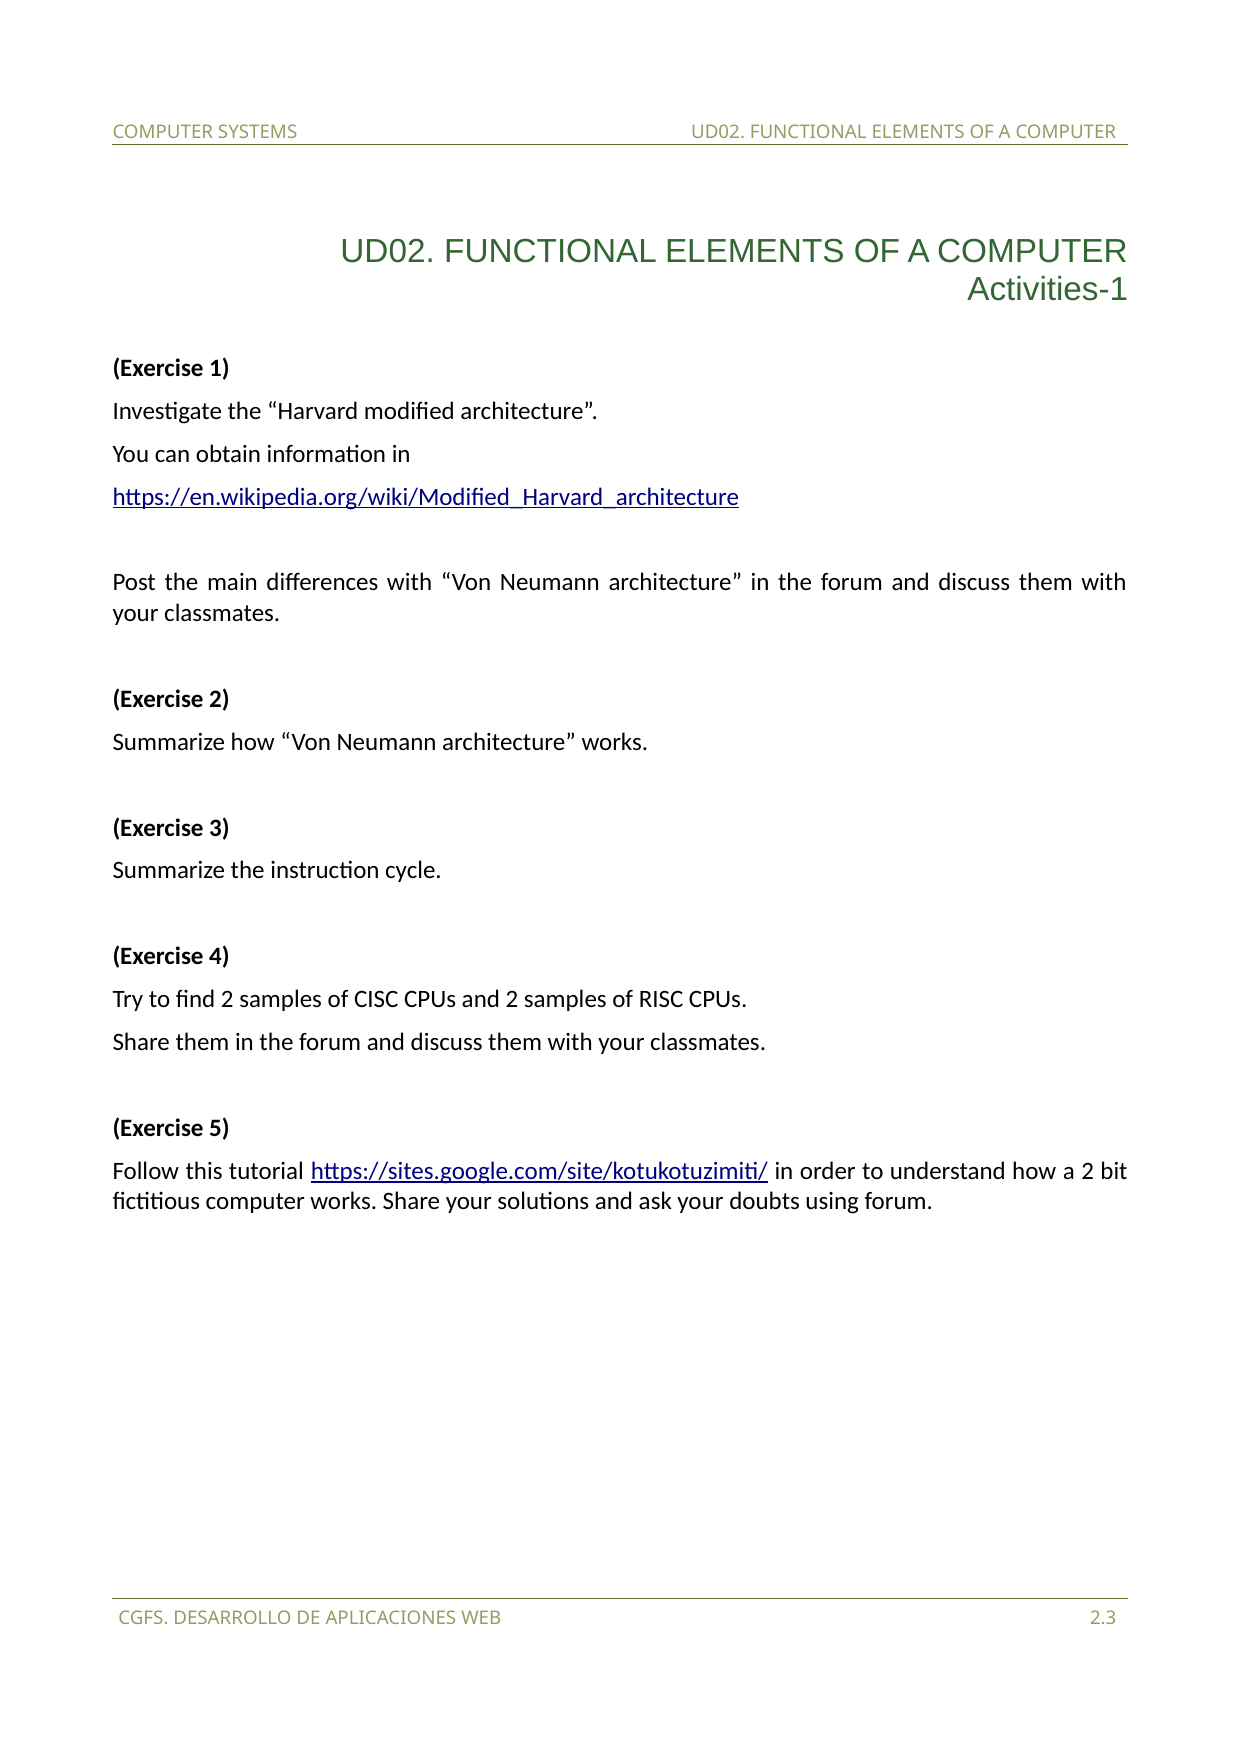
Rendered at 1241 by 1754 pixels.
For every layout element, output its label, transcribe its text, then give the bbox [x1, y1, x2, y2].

text (Exercise 3) [112, 812, 1128, 842]
text https://en.wikipedia.org/wiki/Modified_Harvard_architecture [112, 481, 1128, 511]
text Post the main differences with “Von Neumann architecture” in the forum and discuss them with your classmates. [112, 567, 1128, 628]
text Follow this tutorial https://sites.google.com/site/kotukotuzimiti/ in order to understand how a 2 bit fictitious computer works. Share your solutions and ask your doubts using forum. [112, 1155, 1128, 1216]
text Try to find 2 samples of CISC CPUs and 2 samples of RISC CPUs. [112, 983, 1128, 1014]
text Activities-1 [112, 269, 1128, 308]
text (Exercise 1) [112, 352, 1128, 382]
text UD02. Functional elements of a computer [112, 231, 1128, 269]
text (Exercise 5) [112, 1112, 1128, 1143]
text Investigate the “Harvard modified architecture”. [112, 395, 1128, 425]
text (Exercise 2) [112, 683, 1128, 713]
text Summarize how “Von Neumann architecture” works. [112, 726, 1128, 756]
text Share them in the forum and discuss them with your classmates. [112, 1026, 1128, 1057]
text Summarize the instruction cycle. [112, 854, 1128, 885]
text You can obtain information in [112, 438, 1128, 468]
text (Exercise 4) [112, 940, 1128, 971]
